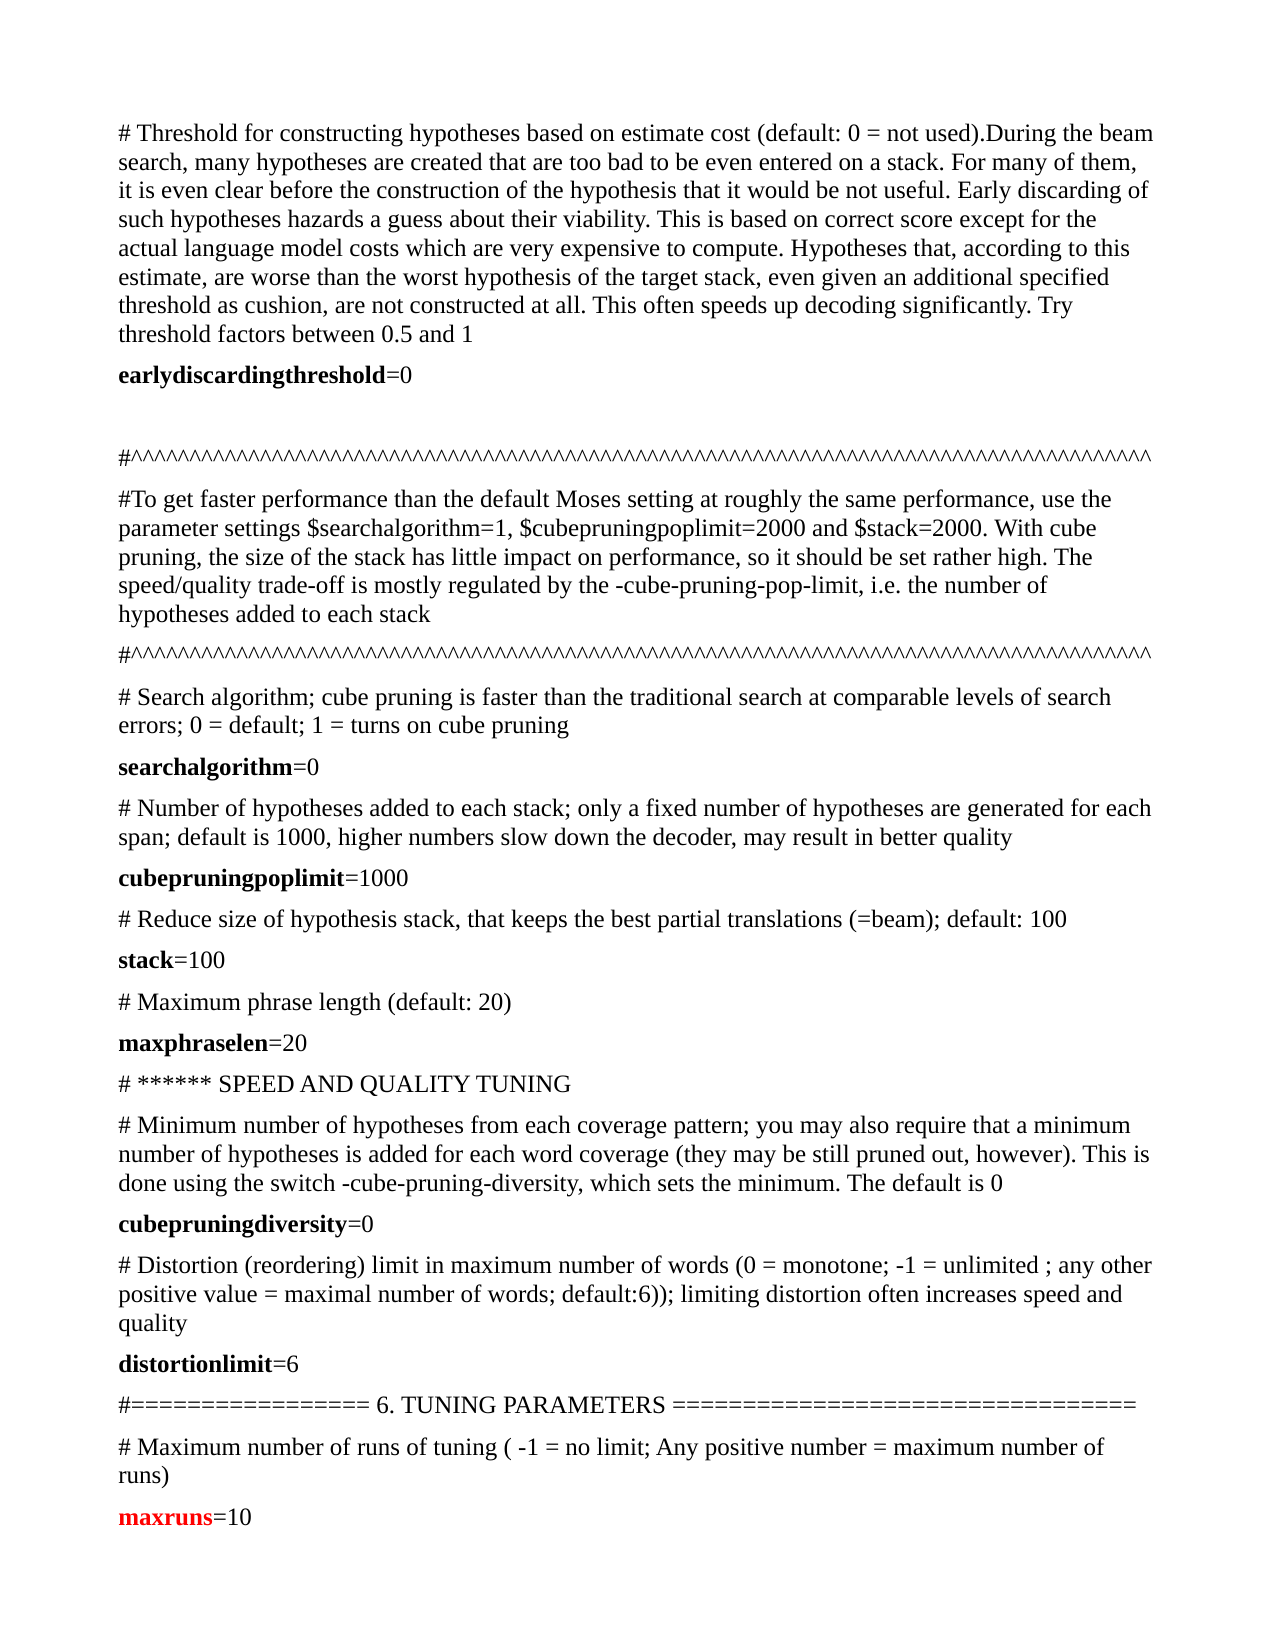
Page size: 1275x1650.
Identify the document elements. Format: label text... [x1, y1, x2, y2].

text distortionlimit=6 [118, 1349, 1157, 1378]
text # Threshold for constructing hypotheses based on estimate cost (default: 0 = not used).During the beam search, many hypotheses are created that are too bad to be even entered on a stack. For many of them, it is even clear before the construction of the hypothesis that it would be not useful. Early discarding of such hypotheses hazards a guess about their viability. This is based on correct score except for the actual language model costs which are very expensive to compute. Hypotheses that, according to this estimate, are worse than the worst hypothesis of the target stack, even given an additional specified threshold as cushion, are not constructed at all. This often speeds up decoding significantly. Try threshold factors between 0.5 and 1 [118, 118, 1157, 348]
text # Minimum number of hypotheses from each coverage pattern; you may also require that a minimum number of hypotheses is added for each word coverage (they may be still pruned out, however). This is done using the switch -cube-pruning-diversity, which sets the minimum. The default is 0 [118, 1111, 1157, 1197]
text maxphraselen=20 [118, 1028, 1157, 1057]
text # Search algorithm; cube pruning is faster than the traditional search at comparable levels of search errors; 0 = default; 1 = turns on cube pruning [118, 682, 1157, 739]
text #================= 6. TUNING PARAMETERS ================================= [118, 1391, 1157, 1419]
text #^^^^^^^^^^^^^^^^^^^^^^^^^^^^^^^^^^^^^^^^^^^^^^^^^^^^^^^^^^^^^^^^^^^^^^^^^^^^^^^^^^^^^^^ [118, 443, 1157, 472]
text maxruns=10 [118, 1502, 1157, 1531]
text earlydiscardingthreshold=0 [118, 361, 1157, 389]
text #To get faster performance than the default Moses setting at roughly the same performance, use the parameter settings $searchalgorithm=1, $cubepruningpoplimit=2000 and $stack=2000. With cube pruning, the size of the stack has little impact on performance, so it should be set rather high. The speed/quality trade-off is mostly regulated by the -cube-pruning-pop-limit, i.e. the number of hypotheses added to each stack [118, 484, 1157, 628]
text searchalgorithm=0 [118, 752, 1157, 781]
text stack=100 [118, 946, 1157, 974]
text # Maximum number of runs of tuning ( -1 = no limit; Any positive number = maximum number of runs) [118, 1432, 1157, 1489]
text # ****** SPEED AND QUALITY TUNING [118, 1069, 1157, 1098]
text cubepruningdiversity=0 [118, 1209, 1157, 1238]
text #^^^^^^^^^^^^^^^^^^^^^^^^^^^^^^^^^^^^^^^^^^^^^^^^^^^^^^^^^^^^^^^^^^^^^^^^^^^^^^^^^^^^^^^ [118, 641, 1157, 669]
text # Distortion (reordering) limit in maximum number of words (0 = monotone; -1 = unlimited ; any other positive value = maximal number of words; default:6)); limiting distortion often increases speed and quality [118, 1251, 1157, 1337]
text # Reduce size of hypothesis stack, that keeps the best partial translations (=beam); default: 100 [118, 904, 1157, 933]
text # Number of hypotheses added to each stack; only a fixed number of hypotheses are generated for each span; default is 1000, higher numbers slow down the decoder, may result in better quality [118, 793, 1157, 851]
text cubepruningpoplimit=1000 [118, 863, 1157, 892]
text # Maximum phrase length (default: 20) [118, 987, 1157, 1016]
